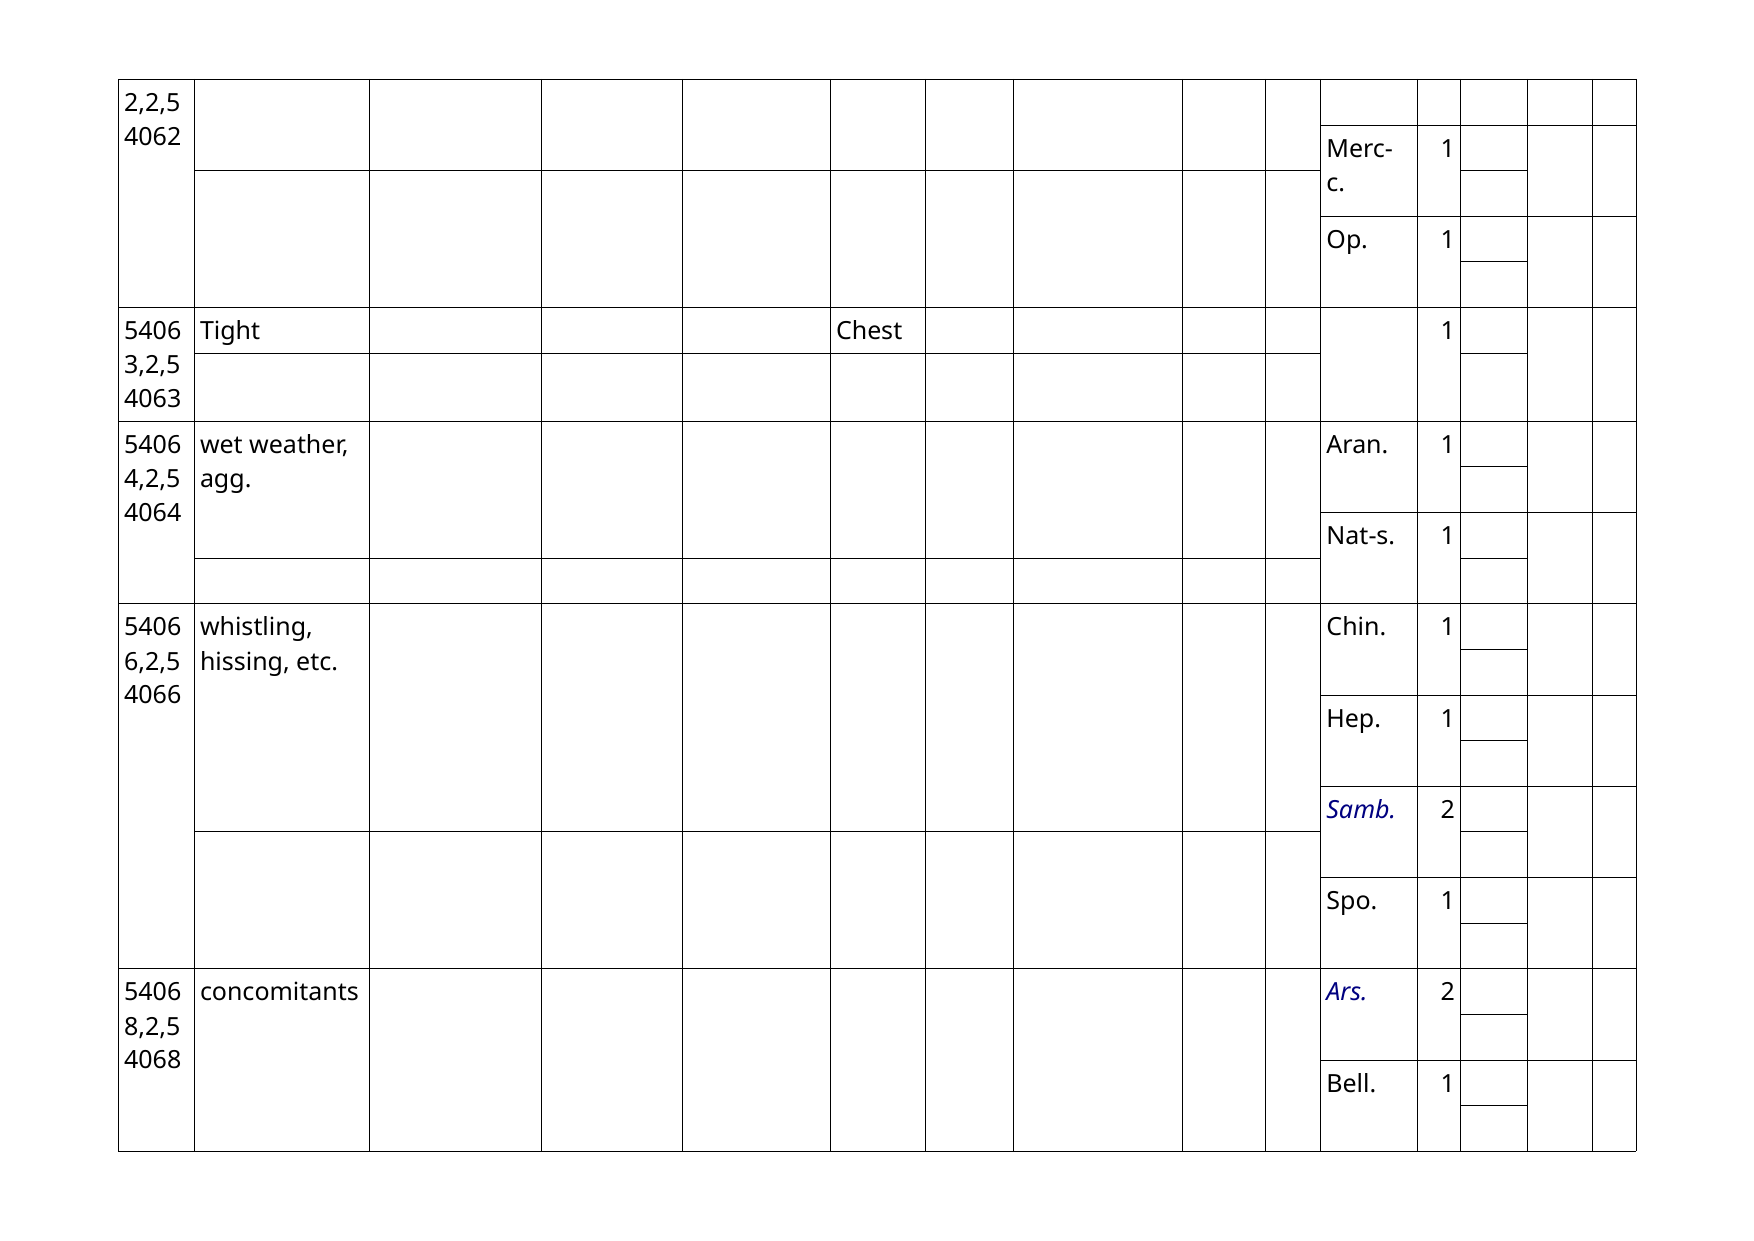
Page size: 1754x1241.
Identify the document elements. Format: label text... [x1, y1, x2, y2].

table_cell [683, 354, 830, 421]
table_cell [1461, 1106, 1527, 1151]
table_cell [1183, 422, 1265, 558]
table_cell [1593, 878, 1636, 968]
table_cell [370, 308, 541, 353]
table_cell [1461, 787, 1527, 831]
table_cell [926, 559, 1013, 603]
table_cell [195, 832, 369, 968]
table_cell 1 [1418, 878, 1460, 968]
table_cell [1461, 1015, 1527, 1059]
table_cell 1 [1418, 422, 1460, 512]
table_cell [926, 832, 1013, 968]
table_cell [1266, 559, 1320, 603]
table_cell [1593, 787, 1636, 877]
table_cell [542, 832, 682, 968]
table_cell [1014, 80, 1182, 170]
table_cell [1461, 1061, 1527, 1105]
table_cell [831, 422, 925, 558]
table_cell [1461, 696, 1527, 740]
table_cell [370, 832, 541, 968]
table_cell [1461, 513, 1527, 558]
table_cell [1461, 604, 1527, 649]
table_cell [1593, 969, 1636, 1059]
table_cell [1461, 126, 1527, 170]
table_cell [926, 969, 1013, 1151]
table_cell Aran. [1321, 422, 1417, 512]
table_cell Chest [831, 308, 925, 353]
table_cell [1461, 308, 1527, 353]
table_cell [1266, 832, 1320, 968]
table_cell Op. [1321, 217, 1417, 307]
table_cell [683, 422, 830, 558]
table_cell [1266, 80, 1320, 170]
table_cell [926, 171, 1013, 307]
table_cell Bell. [1321, 1061, 1417, 1151]
table_cell [370, 354, 541, 421]
table_cell [1593, 126, 1636, 216]
table_cell 1 [1418, 308, 1460, 421]
table_cell [370, 604, 541, 831]
table_cell [1528, 969, 1592, 1059]
table_cell [370, 80, 541, 170]
table_cell [1183, 604, 1265, 831]
table_cell [683, 171, 830, 307]
table_cell [1014, 969, 1182, 1151]
table_cell 1 [1418, 126, 1460, 216]
table_cell [1461, 80, 1527, 124]
table_cell [1528, 126, 1592, 216]
table_cell [1183, 969, 1265, 1151]
table_cell [1183, 80, 1265, 170]
table_cell [1183, 308, 1265, 353]
table_cell 1 [1418, 604, 1460, 694]
table_cell [542, 80, 682, 170]
table_cell [1321, 80, 1417, 124]
table_cell [1183, 832, 1265, 968]
table_cell [926, 308, 1013, 353]
table_cell 2,2,54062 [119, 80, 194, 307]
table_cell [1266, 422, 1320, 558]
table_cell [1593, 80, 1636, 124]
table_cell 1 [1418, 217, 1460, 307]
table_cell Hep. [1321, 696, 1417, 786]
table_cell 2 [1418, 787, 1460, 877]
table_cell [926, 422, 1013, 558]
table_cell [1266, 308, 1320, 353]
table_cell [542, 422, 682, 558]
table_cell [831, 80, 925, 170]
table_cell [542, 969, 682, 1151]
table_cell [370, 171, 541, 307]
table_cell 1 [1418, 1061, 1460, 1151]
table_cell [542, 171, 682, 307]
table_cell [195, 559, 369, 603]
table_cell [1461, 467, 1527, 512]
table_cell [1593, 513, 1636, 603]
table_cell concomitants [195, 969, 369, 1151]
table_cell [1528, 80, 1592, 124]
table_cell [195, 171, 369, 307]
table_cell [683, 308, 830, 353]
table_cell [1528, 217, 1592, 307]
table_cell [926, 604, 1013, 831]
table_cell [1461, 832, 1527, 877]
table_cell Ars. [1321, 969, 1417, 1059]
table_cell [831, 969, 925, 1151]
table_cell [683, 559, 830, 603]
table_cell [1461, 171, 1527, 216]
table_cell [370, 422, 541, 558]
table_cell [542, 308, 682, 353]
table_cell [1183, 171, 1265, 307]
table_cell [1461, 422, 1527, 466]
table_cell [1528, 513, 1592, 603]
table_cell [1461, 650, 1527, 694]
table_cell [1461, 878, 1527, 923]
table_cell [1014, 171, 1182, 307]
table_cell Spo. [1321, 878, 1417, 968]
table_cell [831, 604, 925, 831]
table_cell 54066,2,54066 [119, 604, 194, 968]
table_cell [1418, 80, 1460, 124]
table_cell 2 [1418, 969, 1460, 1059]
table_cell [542, 354, 682, 421]
table_cell [1593, 422, 1636, 512]
table_cell [1014, 308, 1182, 353]
table_cell [1266, 604, 1320, 831]
table_cell [1593, 1061, 1636, 1151]
table_cell 1 [1418, 696, 1460, 786]
table_cell [926, 80, 1013, 170]
table_cell [370, 559, 541, 603]
table_cell [683, 969, 830, 1151]
table_cell [831, 171, 925, 307]
table_cell [195, 80, 369, 170]
table_cell [1593, 696, 1636, 786]
table_cell Nat-s. [1321, 513, 1417, 603]
table_cell [1014, 559, 1182, 603]
table_cell [1266, 171, 1320, 307]
table_cell [1266, 969, 1320, 1151]
table_cell [831, 559, 925, 603]
table_cell [1461, 969, 1527, 1014]
table_cell [542, 559, 682, 603]
table_cell [1528, 308, 1592, 421]
table_cell Chin. [1321, 604, 1417, 694]
table_cell [1461, 217, 1527, 261]
table_cell [1014, 604, 1182, 831]
table_cell [926, 354, 1013, 421]
table_cell [195, 354, 369, 421]
table_cell [831, 354, 925, 421]
table_cell [1183, 354, 1265, 421]
table_cell Tight [195, 308, 369, 353]
table_cell [1593, 217, 1636, 307]
table_cell Samb. [1321, 787, 1417, 877]
table_cell wet weather, agg. [195, 422, 369, 558]
table_cell [1461, 354, 1527, 421]
table_cell [1461, 924, 1527, 968]
table_cell whistling, hissing, etc. [195, 604, 369, 831]
table_cell 54064,2,54064 [119, 422, 194, 603]
table_cell [1014, 422, 1182, 558]
table_cell [683, 604, 830, 831]
table_cell [542, 604, 682, 831]
table_cell [1528, 1061, 1592, 1151]
table_cell [1461, 741, 1527, 786]
table_cell [683, 832, 830, 968]
table_cell [1528, 878, 1592, 968]
table_cell [683, 80, 830, 170]
table_cell [1528, 422, 1592, 512]
table_cell Merc-c. [1321, 126, 1417, 216]
table_cell [1528, 696, 1592, 786]
table_cell [1461, 262, 1527, 307]
table_cell [1266, 354, 1320, 421]
table_cell 54063,2,54063 [119, 308, 194, 421]
table_cell 54068,2,54068 [119, 969, 194, 1151]
table_cell [1461, 559, 1527, 603]
table_cell [1183, 559, 1265, 603]
table_cell [1528, 604, 1592, 694]
table_cell [1593, 308, 1636, 421]
table_cell [831, 832, 925, 968]
table_cell 1 [1418, 513, 1460, 603]
table_cell [1528, 787, 1592, 877]
table_cell [1014, 354, 1182, 421]
table_cell [1321, 308, 1417, 421]
table_cell [370, 969, 541, 1151]
table_cell [1014, 832, 1182, 968]
table_cell [1593, 604, 1636, 694]
